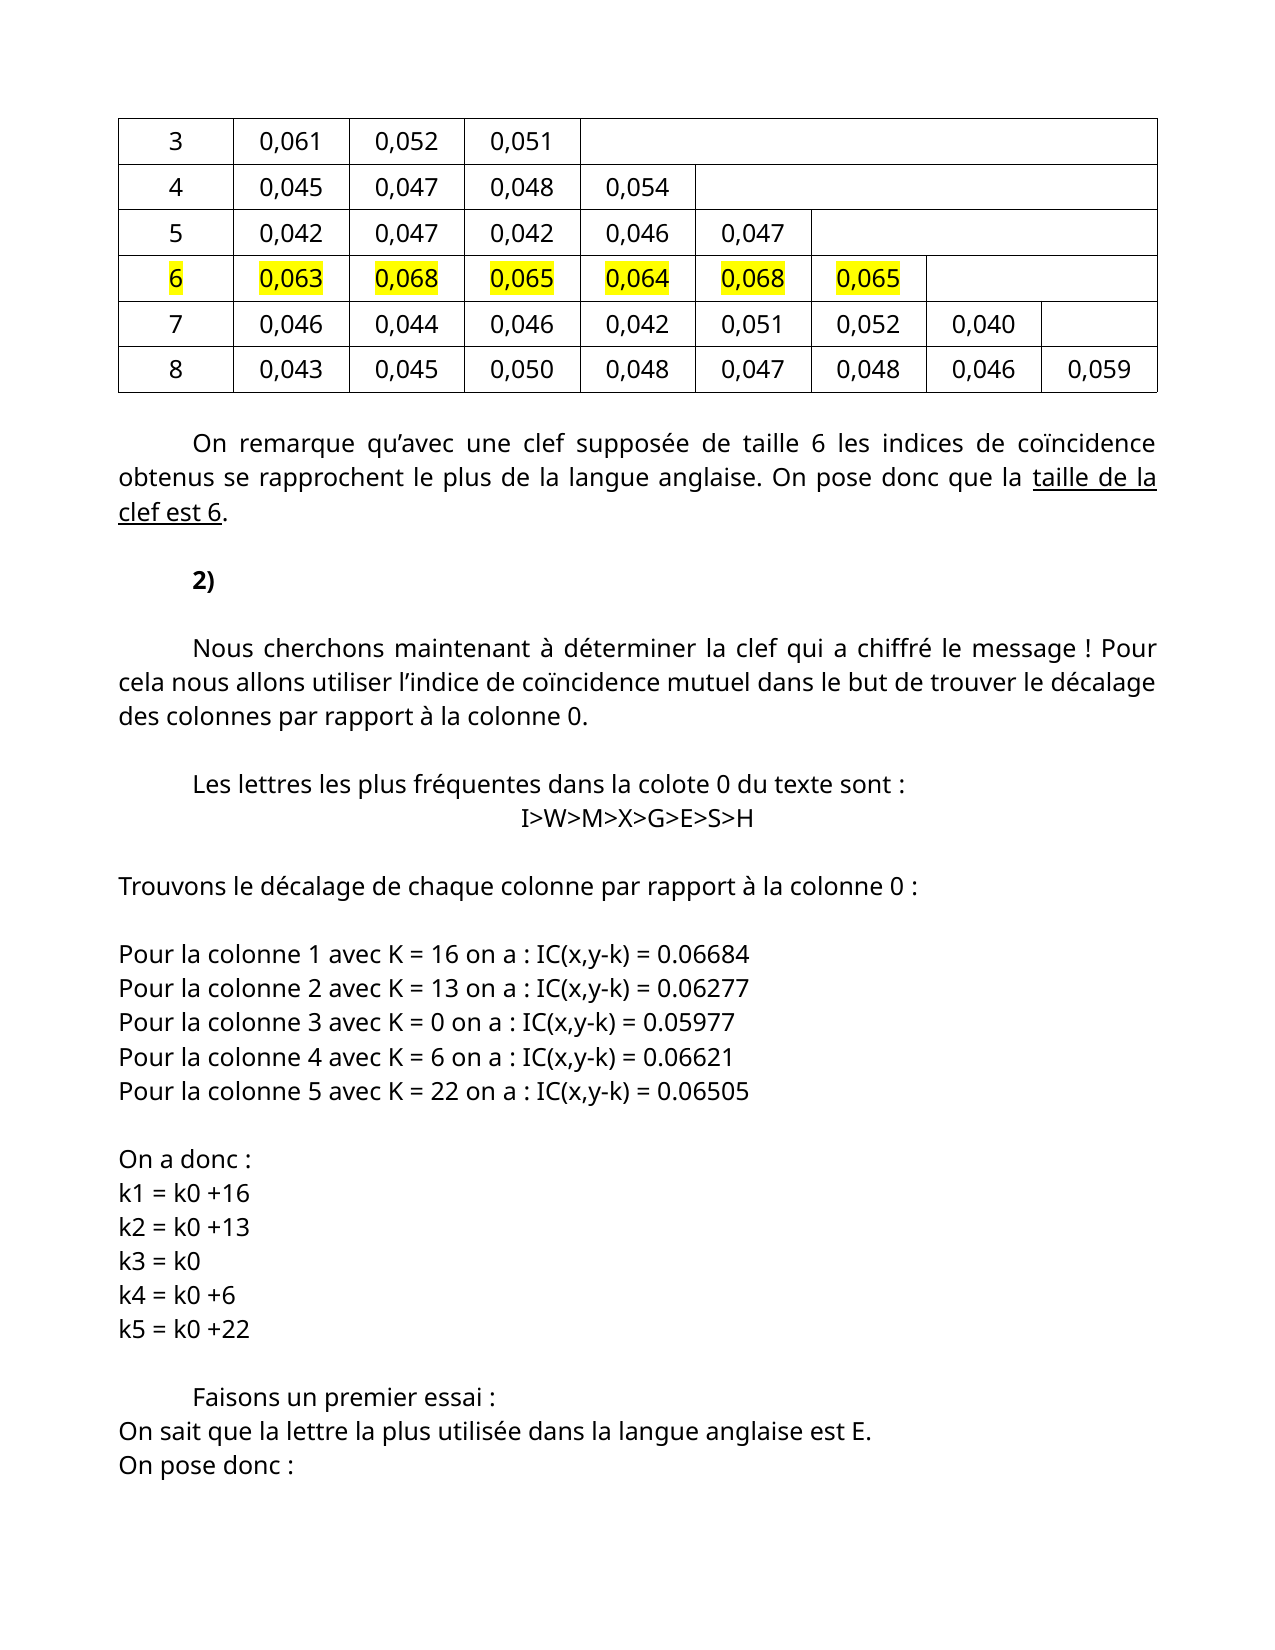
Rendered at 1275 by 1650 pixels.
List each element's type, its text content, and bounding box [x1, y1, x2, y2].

table_cell 0,052 [812, 302, 926, 346]
text Les lettres les plus fréquentes dans la colote 0 du texte sont : [118, 767, 1157, 801]
table_cell 0,047 [350, 165, 464, 209]
table_cell 0,046 [234, 302, 349, 346]
text 2) [118, 562, 1157, 596]
table_cell 8 [119, 347, 233, 392]
table_cell 0,068 [350, 256, 464, 301]
text Pour la colonne 2 avec K = 13 on a : IC(x,y-k) = 0.06277 [118, 971, 1157, 1005]
table_cell 0,068 [696, 256, 811, 301]
table_cell 0,051 [696, 302, 811, 346]
table_cell 0,044 [350, 302, 464, 346]
text Pour la colonne 4 avec K = 6 on a : IC(x,y-k) = 0.06621 [118, 1039, 1157, 1073]
text I>W>M>X>G>E>S>H [118, 801, 1157, 835]
text Trouvons le décalage de chaque colonne par rapport à la colonne 0 : [118, 869, 1157, 903]
table_cell 0,052 [350, 119, 464, 164]
table_cell 7 [119, 302, 233, 346]
table_cell 0,054 [581, 165, 695, 209]
table_cell 0,047 [696, 210, 811, 255]
table_cell 0,050 [465, 347, 580, 392]
table_cell 6 [119, 256, 233, 301]
text Nous cherchons maintenant à déterminer la clef qui a chiffré le message ! Pour cela nous allons utiliser l’indice de coïncidence mutuel dans le but de trouver le décalage des colonnes par rapport à la colonne 0. [118, 630, 1157, 733]
text On remarque qu’avec une clef supposée de taille 6 les indices de coïncidence obtenus se rapprochent le plus de la langue anglaise. On pose donc que la taille de la clef est 6. [118, 426, 1157, 528]
table_cell 0,045 [350, 347, 464, 392]
table_cell 0,043 [234, 347, 349, 392]
table_cell [581, 119, 1157, 164]
text On pose donc : [118, 1448, 1157, 1482]
table_cell 0,059 [1042, 347, 1157, 392]
text k1 = k0 +16 [118, 1175, 1157, 1209]
table_cell 5 [119, 210, 233, 255]
table_cell 0,048 [581, 347, 695, 392]
table_cell [696, 165, 1157, 209]
table_cell 0,051 [465, 119, 580, 164]
text k3 = k0 [118, 1243, 1157, 1278]
table_cell 0,046 [927, 347, 1041, 392]
table_cell 0,048 [812, 347, 926, 392]
table_cell 0,048 [465, 165, 580, 209]
table_cell [812, 210, 1157, 255]
table_cell 0,042 [581, 302, 695, 346]
table_cell 0,065 [465, 256, 580, 301]
table_cell 0,061 [234, 119, 349, 164]
table_cell 0,045 [234, 165, 349, 209]
table_cell 0,040 [927, 302, 1041, 346]
table_cell [927, 256, 1157, 301]
table_cell 0,047 [350, 210, 464, 255]
text k2 = k0 +13 [118, 1209, 1157, 1243]
table_cell 0,042 [234, 210, 349, 255]
text Faisons un premier essai : [118, 1380, 1157, 1414]
table_cell 0,046 [465, 302, 580, 346]
text On sait que la lettre la plus utilisée dans la langue anglaise est E. [118, 1414, 1157, 1448]
text k5 = k0 +22 [118, 1312, 1157, 1346]
text Pour la colonne 1 avec K = 16 on a : IC(x,y-k) = 0.06684 [118, 937, 1157, 971]
table_cell 3 [119, 119, 233, 164]
table_cell 0,046 [581, 210, 695, 255]
table_cell 0,042 [465, 210, 580, 255]
text Pour la colonne 3 avec K = 0 on a : IC(x,y-k) = 0.05977 [118, 1005, 1157, 1039]
text k4 = k0 +6 [118, 1278, 1157, 1312]
table_cell 0,065 [812, 256, 926, 301]
table_cell [1042, 302, 1157, 346]
table_cell 0,047 [696, 347, 811, 392]
table_cell 0,063 [234, 256, 349, 301]
text Pour la colonne 5 avec K = 22 on a : IC(x,y-k) = 0.06505 [118, 1073, 1157, 1107]
table_cell 4 [119, 165, 233, 209]
table_cell 0,064 [581, 256, 695, 301]
text On a donc : [118, 1141, 1157, 1175]
